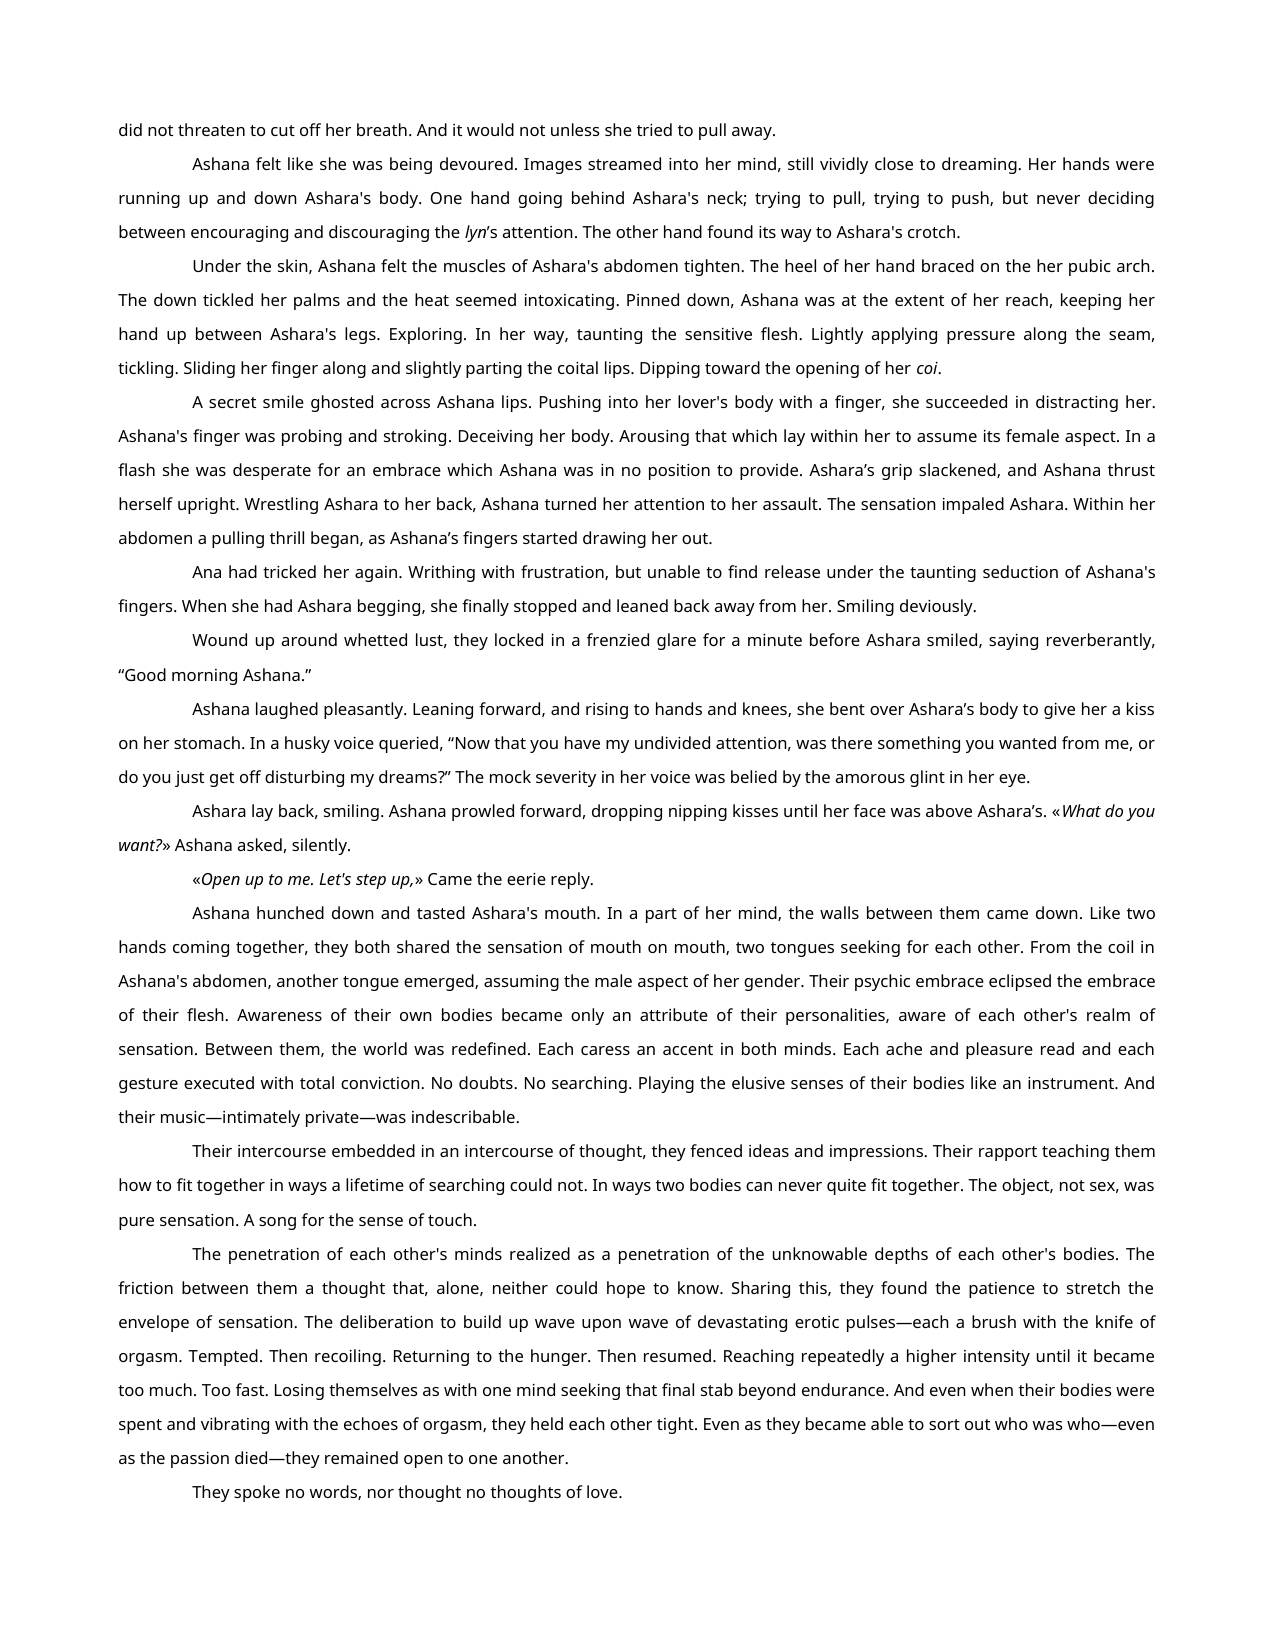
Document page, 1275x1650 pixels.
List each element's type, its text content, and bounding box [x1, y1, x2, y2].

text Ashara lay back, smiling. Ashana prowled forward, dropping nipping kisses until her face was above Ashara’s. «What do you want?» Ashana asked, silently. [118, 799, 1157, 856]
text «Open up to me. Let's step up,» Came the eerie reply. [118, 867, 1157, 890]
text They spoke no words, nor thought no thoughts of love. [118, 1481, 1157, 1503]
text Ashana hunched down and tasted Ashara's mouth. In a part of her mind, the walls between them came down. Like two hands coming together, they both shared the sensation of mouth on mouth, two tongues seeking for each other. From the coil in Ashana's abdomen, another tongue emerged, assuming the male aspect of her gender. Their psychic embrace eclipsed the embrace of their flesh. Awareness of their own bodies became only an attribute of their personalities, aware of each other's realm of sensation. Between them, the world was redefined. Each caress an accent in both minds. Each ache and pleasure read and each gesture executed with total conviction. No doubts. No searching. Playing the elusive senses of their bodies like an instrument. And their music—intimately private—was indescribable. [118, 902, 1157, 1129]
text Their intercourse embedded in an intercourse of thought, they fenced ideas and impressions. Their rapport teaching them how to fit together in ways a lifetime of searching could not. In ways two bodies can never quite fit together. The object, not sex, was pure sensation. A song for the sense of touch. [118, 1140, 1157, 1231]
text Ashana laughed pleasantly. Leaning forward, and rising to hands and knees, she bent over Ashara’s body to give her a kiss on her stomach. In a husky voice queried, “Now that you have my undivided attention, was there something you wanted from me, or do you just get off disturbing my dreams?” The mock severity in her voice was belied by the amorous glint in her eye. [118, 697, 1157, 788]
text did not threaten to cut off her breath. And it would not unless she tried to pull away. [118, 118, 1157, 141]
text Ashana felt like she was being devoured. Images streamed into her mind, still vividly close to dreaming. Her hands were running up and down Ashara's body. One hand going behind Ashara's neck; trying to pull, trying to push, but never deciding between encouraging and discouraging the lyn’s attention. The other hand found its way to Ashara's crotch. [118, 152, 1157, 243]
text Under the skin, Ashana felt the muscles of Ashara's abdomen tighten. The heel of her hand braced on the her pubic arch. The down tickled her palms and the heat seemed intoxicating. Pinned down, Ashana was at the extent of her reach, keeping her hand up between Ashara's legs. Exploring. In her way, taunting the sensitive flesh. Lightly applying pressure along the seam, tickling. Sliding her finger along and slightly parting the coital lips. Dipping toward the opening of her coi. [118, 254, 1157, 379]
text The penetration of each other's minds realized as a penetration of the unknowable depths of each other's bodies. The friction between them a thought that, alone, neither could hope to know. Sharing this, they found the patience to stretch the envelope of sensation. The deliberation to build up wave upon wave of devastating erotic pulses—each a brush with the knife of orgasm. Tempted. Then recoiling. Returning to the hunger. Then resumed. Reaching repeatedly a higher intensity until it became too much. Too fast. Losing themselves as with one mind seeking that final stab beyond endurance. And even when their bodies were spent and vibrating with the echoes of orgasm, they held each other tight. Even as they became able to sort out who was who—even as the passion died—they remained open to one another. [118, 1242, 1157, 1469]
text Ana had tricked her again. Writhing with frustration, but unable to find release under the taunting seduction of Ashana's fingers. When she had Ashara begging, she finally stopped and leaned back away from her. Smiling deviously. [118, 561, 1157, 618]
text A secret smile ghosted across Ashana lips. Pushing into her lover's body with a finger, she succeeded in distracting her. Ashana's finger was probing and stroking. Deceiving her body. Arousing that which lay within her to assume its female aspect. In a flash she was desperate for an embrace which Ashana was in no position to provide. Ashara’s grip slackened, and Ashana thrust herself upright. Wrestling Ashara to her back, Ashana turned her attention to her assault. The sensation impaled Ashara. Within her abdomen a pulling thrill began, as Ashana’s fingers started drawing her out. [118, 391, 1157, 549]
text Wound up around whetted lust, they locked in a frenzied glare for a minute before Ashara smiled, saying reverberantly, “Good morning Ashana.” [118, 629, 1157, 686]
